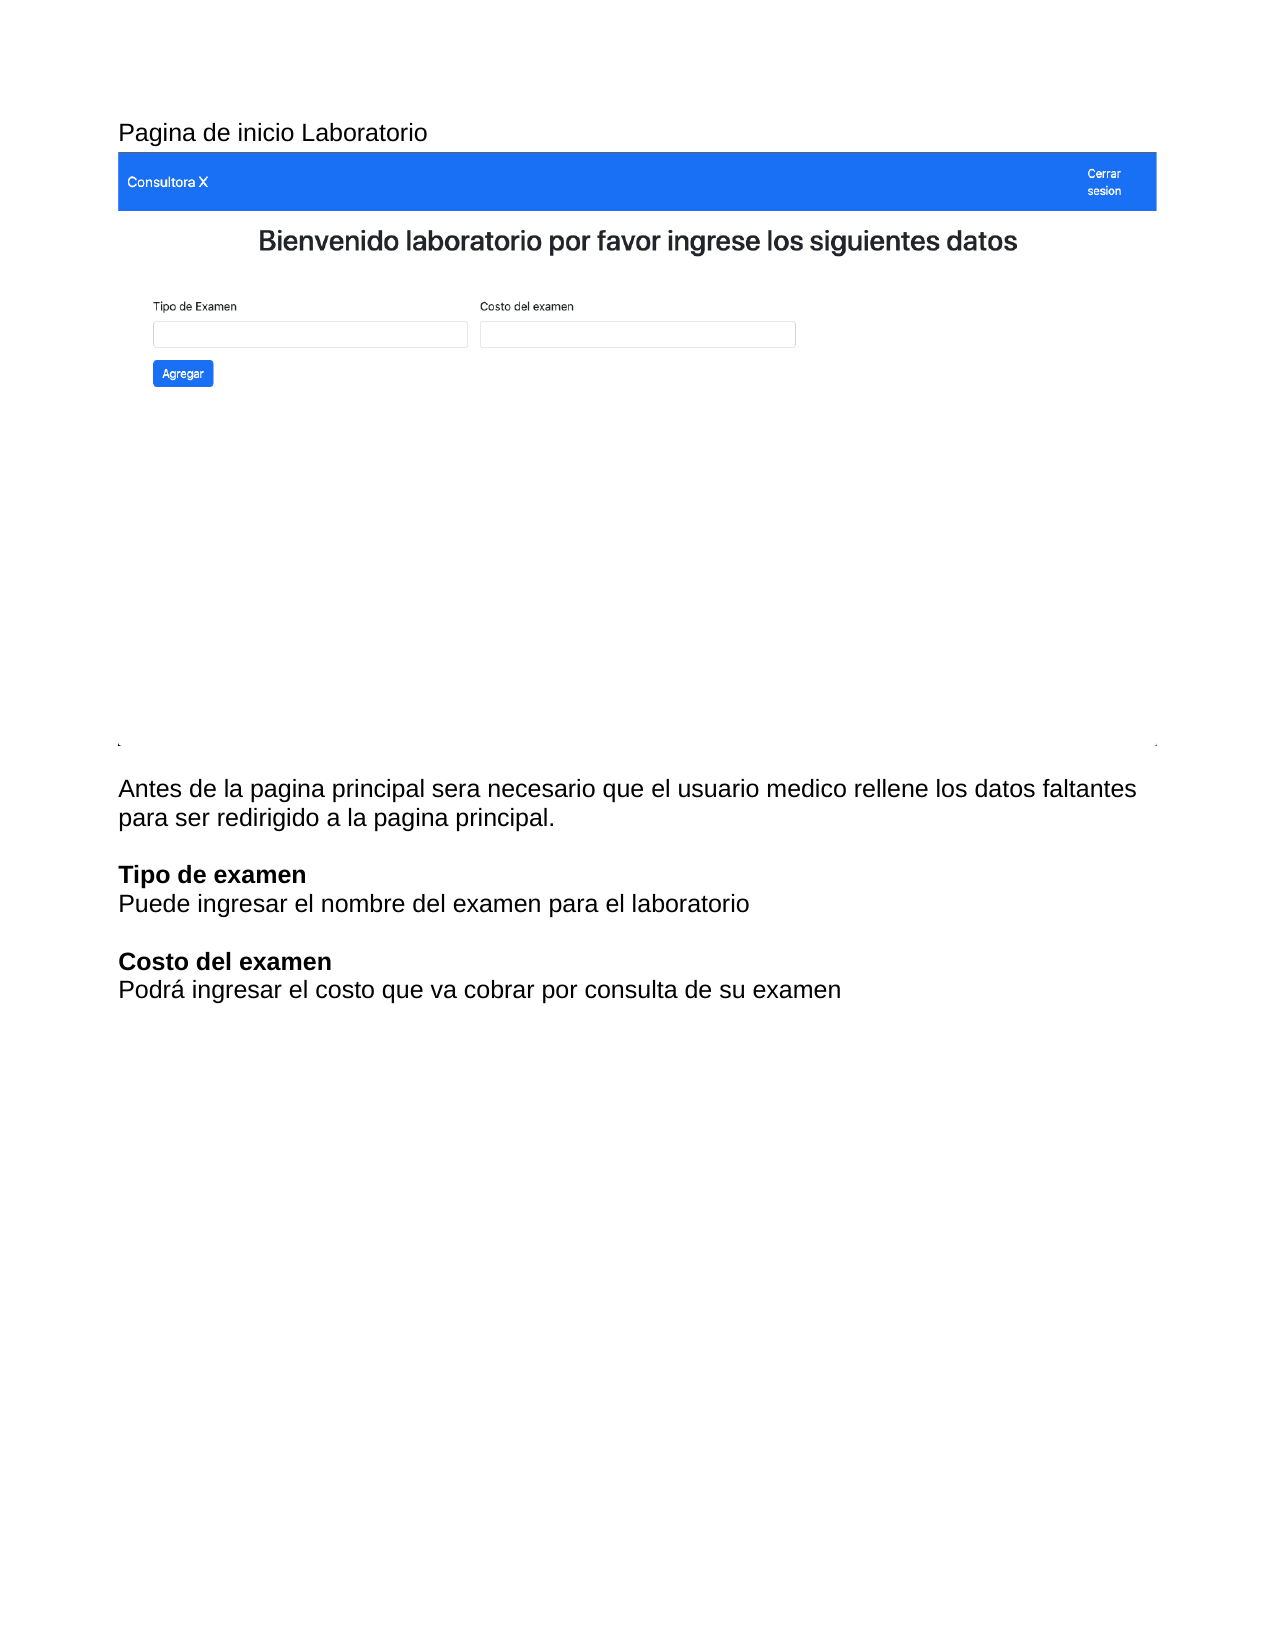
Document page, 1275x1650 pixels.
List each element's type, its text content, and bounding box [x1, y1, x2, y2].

text Pagina de inicio Laboratorio [118, 118, 1157, 147]
text Podrá ingresar el costo que va cobrar por consulta de su examen [118, 975, 1157, 1004]
text Tipo de examen [118, 860, 1157, 889]
text Puede ingresar el nombre del examen para el laboratorio [118, 889, 1157, 918]
picture [118, 152, 1157, 746]
text Costo del examen [118, 947, 1157, 975]
text Antes de la pagina principal sera necesario que el usuario medico rellene los datos faltantes para ser redirigido a la pagina principal. [118, 774, 1157, 832]
